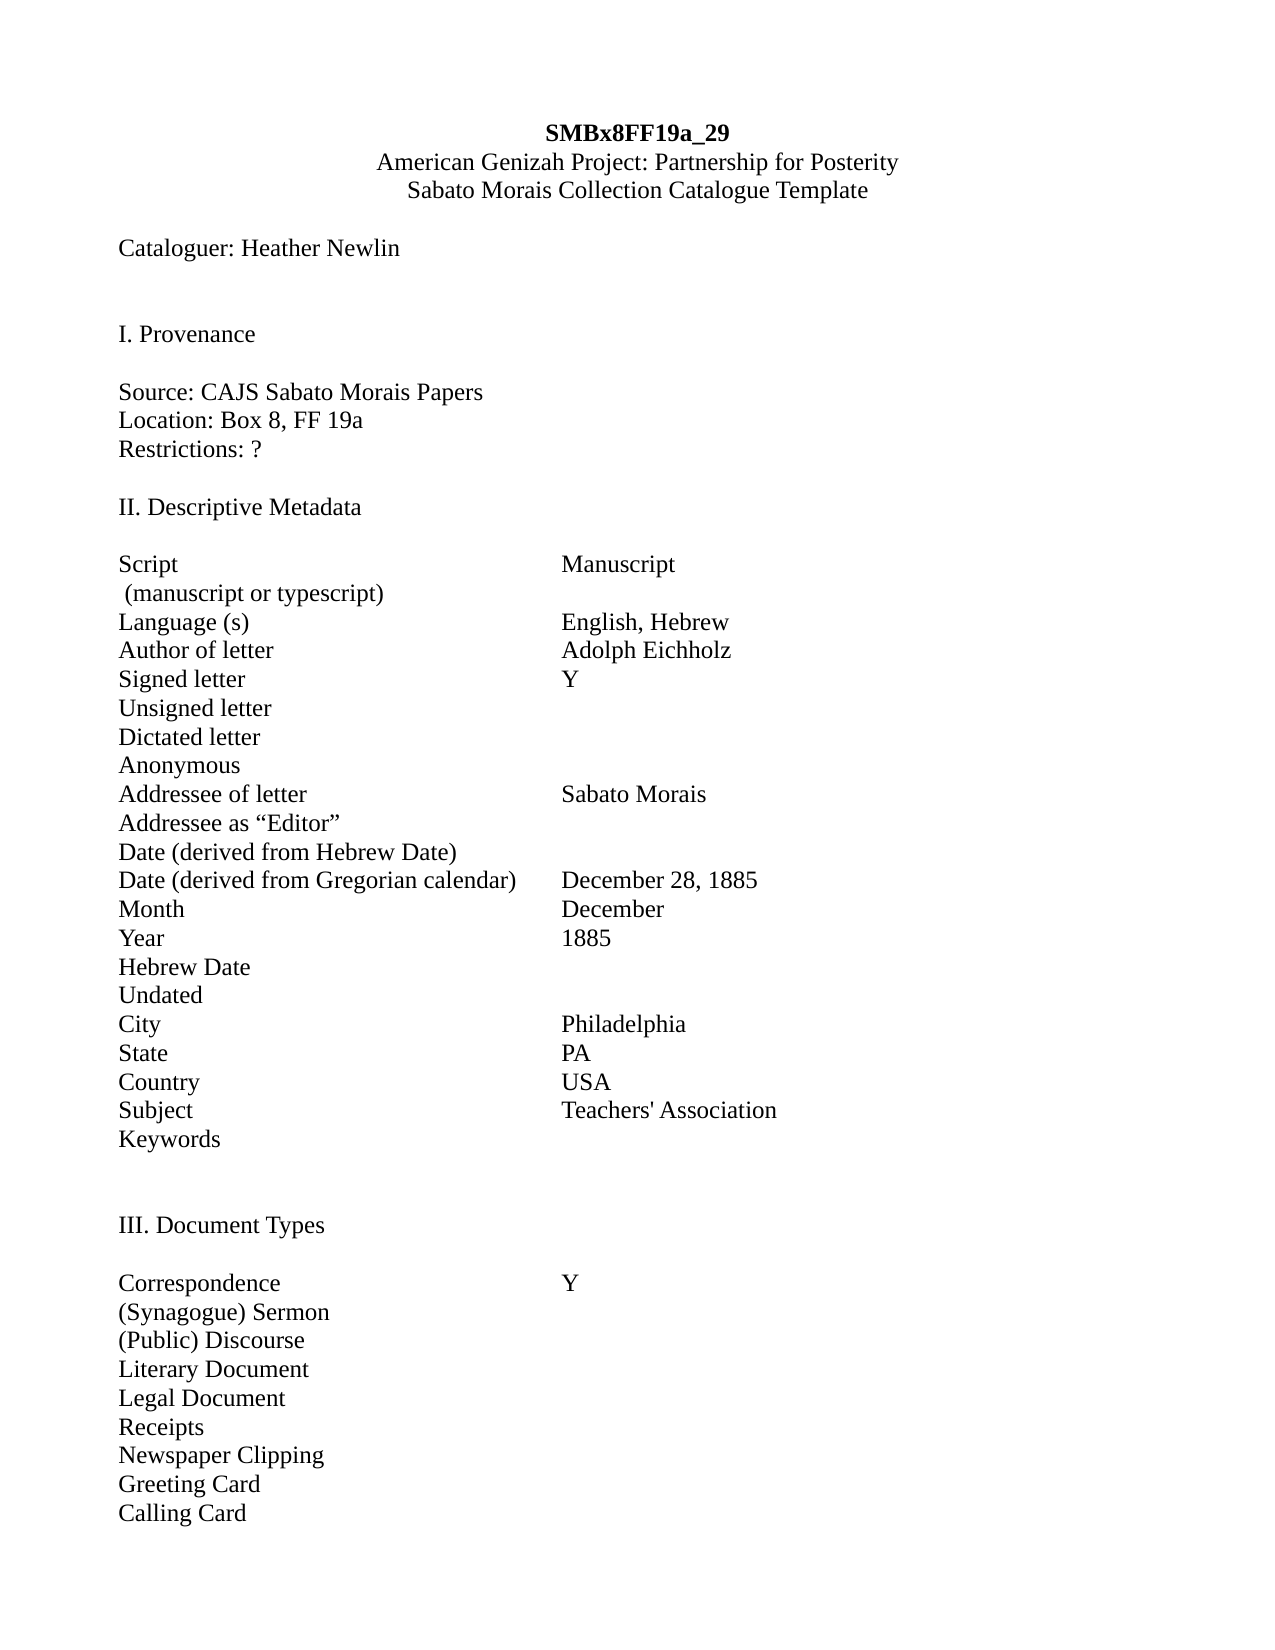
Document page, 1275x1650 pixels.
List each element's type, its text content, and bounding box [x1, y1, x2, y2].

text City Philadelphia [118, 1009, 1157, 1038]
text SMBx8FF19a_29 [118, 118, 1157, 147]
text Country USA [118, 1067, 1157, 1096]
text Literary Document [118, 1354, 1157, 1383]
text Newspaper Clipping [118, 1441, 1157, 1469]
text Source: CAJS Sabato Morais Papers [118, 377, 1157, 406]
text Dictated letter [118, 722, 1157, 751]
text Addressee of letter Sabato Morais [118, 779, 1157, 808]
text Month December [118, 894, 1157, 923]
text State PA [118, 1038, 1157, 1067]
text Receipts [118, 1412, 1157, 1441]
text III. Document Types [118, 1211, 1157, 1239]
text Year 1885 [118, 923, 1157, 952]
text (manuscript or typescript) [118, 578, 1157, 607]
text II. Descriptive Metadata [118, 492, 1157, 521]
text (Public) Discourse [118, 1326, 1157, 1354]
text American Genizah Project: Partnership for Posterity [118, 147, 1157, 176]
text Calling Card [118, 1498, 1157, 1527]
text Location: Box 8, FF 19a [118, 406, 1157, 434]
text Restrictions: ? [118, 434, 1157, 463]
text Cataloguer: Heather Newlin [118, 233, 1157, 262]
text Correspondence Y [118, 1268, 1157, 1297]
text Subject Teachers' Association [118, 1096, 1157, 1124]
text Date (derived from Gregorian calendar) December 28, 1885 [118, 866, 1157, 894]
text Hebrew Date [118, 952, 1157, 981]
text Language (s) English, Hebrew [118, 607, 1157, 636]
text Keywords [118, 1124, 1157, 1153]
text Addressee as “Editor” [118, 808, 1157, 837]
text Greeting Card [118, 1469, 1157, 1498]
text Sabato Morais Collection Catalogue Template [118, 176, 1157, 204]
text Script Manuscript [118, 549, 1157, 578]
text Signed letter Y [118, 664, 1157, 693]
text (Synagogue) Sermon [118, 1297, 1157, 1326]
text I. Provenance [118, 319, 1157, 348]
text Anonymous [118, 751, 1157, 779]
text Legal Document [118, 1383, 1157, 1412]
text Author of letter Adolph Eichholz [118, 636, 1157, 664]
text Date (derived from Hebrew Date) [118, 837, 1157, 866]
text Undated [118, 981, 1157, 1009]
text Unsigned letter [118, 693, 1157, 722]
